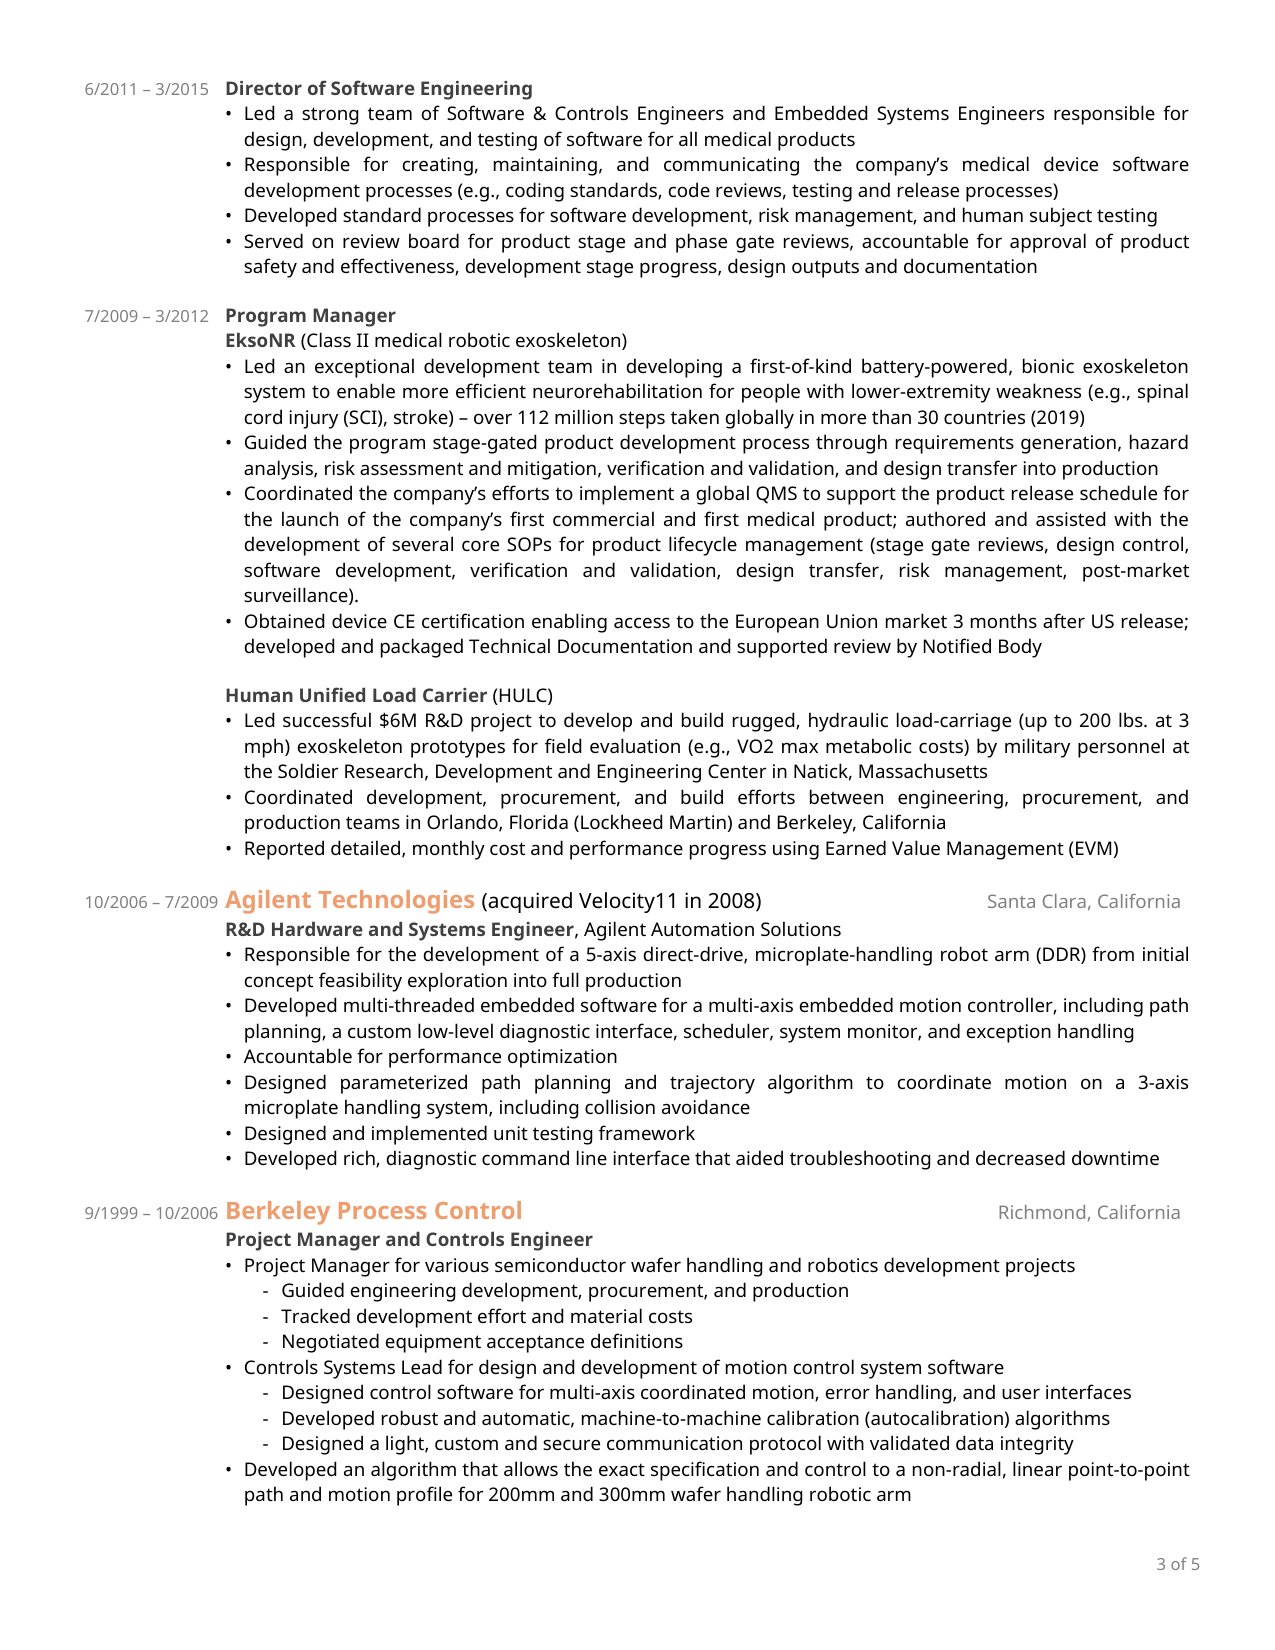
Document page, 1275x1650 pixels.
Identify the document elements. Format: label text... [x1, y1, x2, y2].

text R&D Hardware and Systems Engineer, Agilent Automation Solutions [75, 916, 1191, 941]
list Guided the program stage-gated product development process through requirements generation, hazard analysis, risk assessment and mitigation, verification and validation, and design transfer into production [225, 429, 1191, 481]
list Developed multi-threaded embedded software for a multi-axis embedded motion controller, including path planning, a custom low-level diagnostic interface, scheduler, system monitor, and exception handling [225, 992, 1191, 1043]
list Developed an algorithm that allows the exact specification and control to a non-radial, linear point-to-point path and motion profile for 200mm and 300mm wafer handling robotic arm [225, 1456, 1191, 1507]
text 6/2011 – 3/2015 Director of Software Engineering [75, 75, 1191, 101]
list Responsible for creating, maintaining, and communicating the company’s medical device software development processes (e.g., coding standards, code reviews, testing and release processes) [225, 152, 1191, 203]
list Developed rich, diagnostic command line interface that aided troubleshooting and decreased downtime [225, 1146, 1191, 1171]
list Designed and implemented unit testing framework [225, 1120, 1191, 1146]
list Led a strong team of Software & Controls Engineers and Embedded Systems Engineers responsible for design, development, and testing of software for all medical products [225, 101, 1191, 152]
list Coordinated the company’s efforts to implement a global QMS to support the product release schedule for the launch of the company’s first commercial and first medical product; authored and assisted with the development of several core SOPs for product lifecycle management (stage gate reviews, design control, software development, verification and validation, design transfer, risk management, post-market surveillance). [225, 481, 1191, 608]
text Human Unified Load Carrier (HULC) [75, 682, 1191, 707]
list Reported detailed, monthly cost and performance progress using Earned Value Management (EVM) [225, 835, 1191, 861]
text - Negotiated equipment acceptance definitions [75, 1328, 1191, 1354]
text 9/1999 – 10/2006 Berkeley Process Control Richmond, California [75, 1194, 1200, 1226]
list Controls Systems Lead for design and development of motion control system software [225, 1354, 1191, 1379]
text 7/2009 – 3/2012 Program Manager [75, 302, 1191, 327]
list Served on review board for product stage and phase gate reviews, accountable for approval of product safety and effectiveness, development stage progress, design outputs and documentation [225, 228, 1191, 279]
list Coordinated development, procurement, and build efforts between engineering, procurement, and production teams in Orlando, Florida (Lockheed Martin) and Berkeley, California [225, 784, 1191, 835]
list Responsible for the development of a 5-axis direct-drive, microplate-handling robot arm (DDR) from initial concept feasibility exploration into full production [225, 941, 1191, 992]
list Obtained device CE certification enabling access to the European Union market 3 months after US release; developed and packaged Technical Documentation and supported review by Notified Body [225, 608, 1191, 659]
text EksoNR (Class II medical robotic exoskeleton) [75, 327, 1200, 353]
text - Developed robust and automatic, machine-to-machine calibration (autocalibration) algorithms [75, 1405, 1191, 1431]
text - Guided engineering development, procurement, and production [75, 1277, 1191, 1303]
text - Designed a light, custom and secure communication protocol with validated data integrity [75, 1431, 1191, 1456]
list Designed parameterized path planning and trajectory algorithm to coordinate motion on a 3-axis microplate handling system, including collision avoidance [225, 1069, 1191, 1120]
list Developed standard processes for software development, risk management, and human subject testing [225, 203, 1191, 228]
list Led successful $6M R&D project to develop and build rugged, hydraulic load-carriage (up to 200 lbs. at 3 mph) exoskeleton prototypes for field evaluation (e.g., VO2 max metabolic costs) by military personnel at the Soldier Research, Development and Engineering Center in Natick, Massachusetts [225, 707, 1191, 784]
text - Tracked development effort and material costs [75, 1303, 1191, 1328]
list Project Manager for various semiconductor wafer handling and robotics development projects [225, 1252, 1191, 1277]
list Accountable for performance optimization [225, 1043, 1191, 1069]
text 10/2006 – 7/2009 Agilent Technologies (acquired Velocity11 in 2008) Santa Clara, California [75, 883, 1200, 916]
text - Designed control software for multi-axis coordinated motion, error handling, and user interfaces [75, 1379, 1191, 1405]
text Project Manager and Controls Engineer [75, 1226, 1191, 1252]
list Led an exceptional development team in developing a first-of-kind battery-powered, bionic exoskeleton system to enable more efficient neurorehabilitation for people with lower-extremity weakness (e.g., spinal cord injury (SCI), stroke) – over 112 million steps taken globally in more than 30 countries (2019) [225, 353, 1191, 429]
